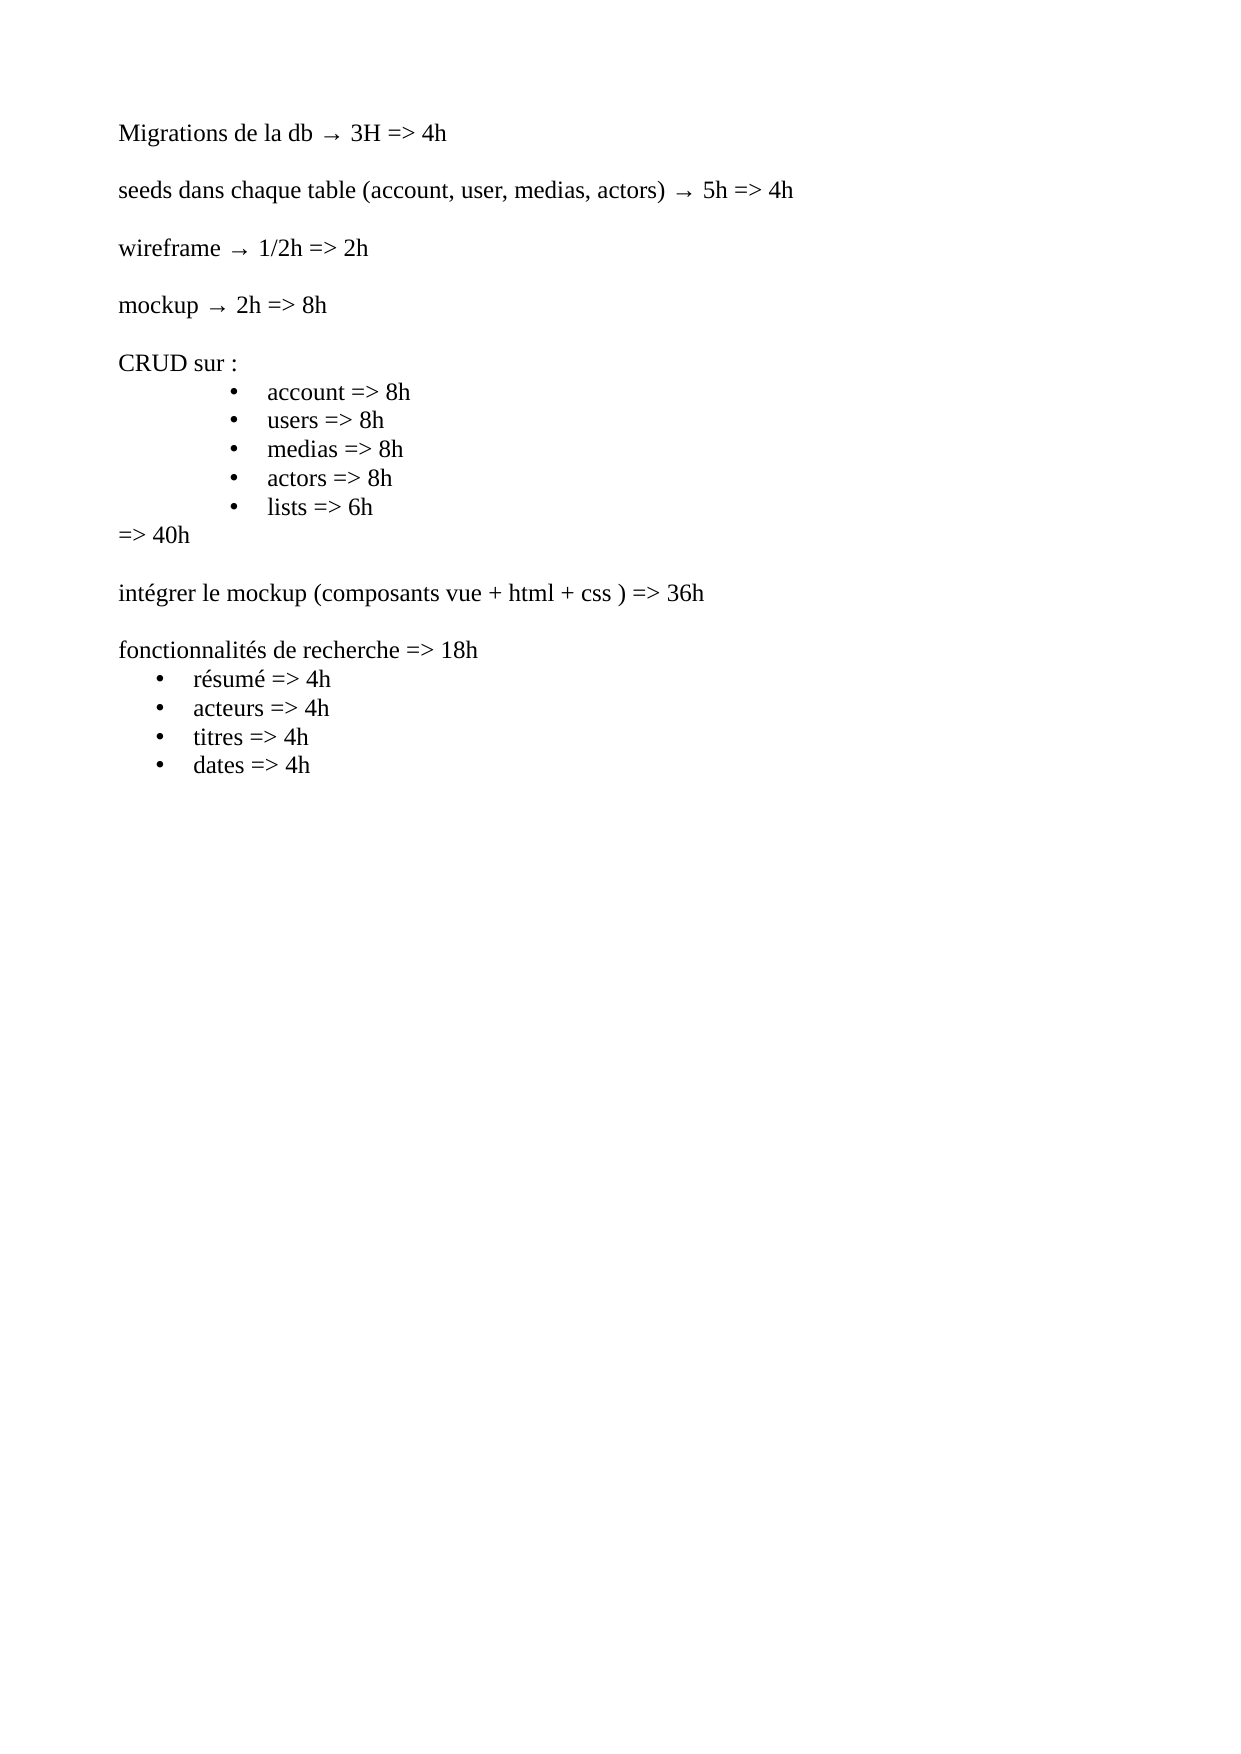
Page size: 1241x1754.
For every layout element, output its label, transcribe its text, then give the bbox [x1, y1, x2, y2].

list résumé => 4h [156, 664, 1122, 693]
list dates => 4h [156, 751, 1122, 779]
text wireframe → 1/2h => 2h [118, 233, 1122, 262]
list users => 8h [229, 406, 1122, 434]
text Migrations de la db → 3H => 4h [118, 118, 1122, 147]
text mockup → 2h => 8h [118, 291, 1122, 319]
text seeds dans chaque table (account, user, medias, actors) → 5h => 4h [118, 176, 1122, 204]
list medias => 8h [229, 434, 1122, 463]
list titres => 4h [156, 722, 1122, 751]
list lists => 6h [229, 492, 1122, 521]
list actors => 8h [229, 463, 1122, 492]
text fonctionnalités de recherche => 18h [118, 636, 1122, 664]
text CRUD sur : [118, 348, 1122, 377]
list account => 8h [229, 377, 1122, 406]
list acteurs => 4h [156, 693, 1122, 722]
text => 40h [118, 521, 1122, 549]
text intégrer le mockup (composants vue + html + css ) => 36h [118, 578, 1122, 607]
